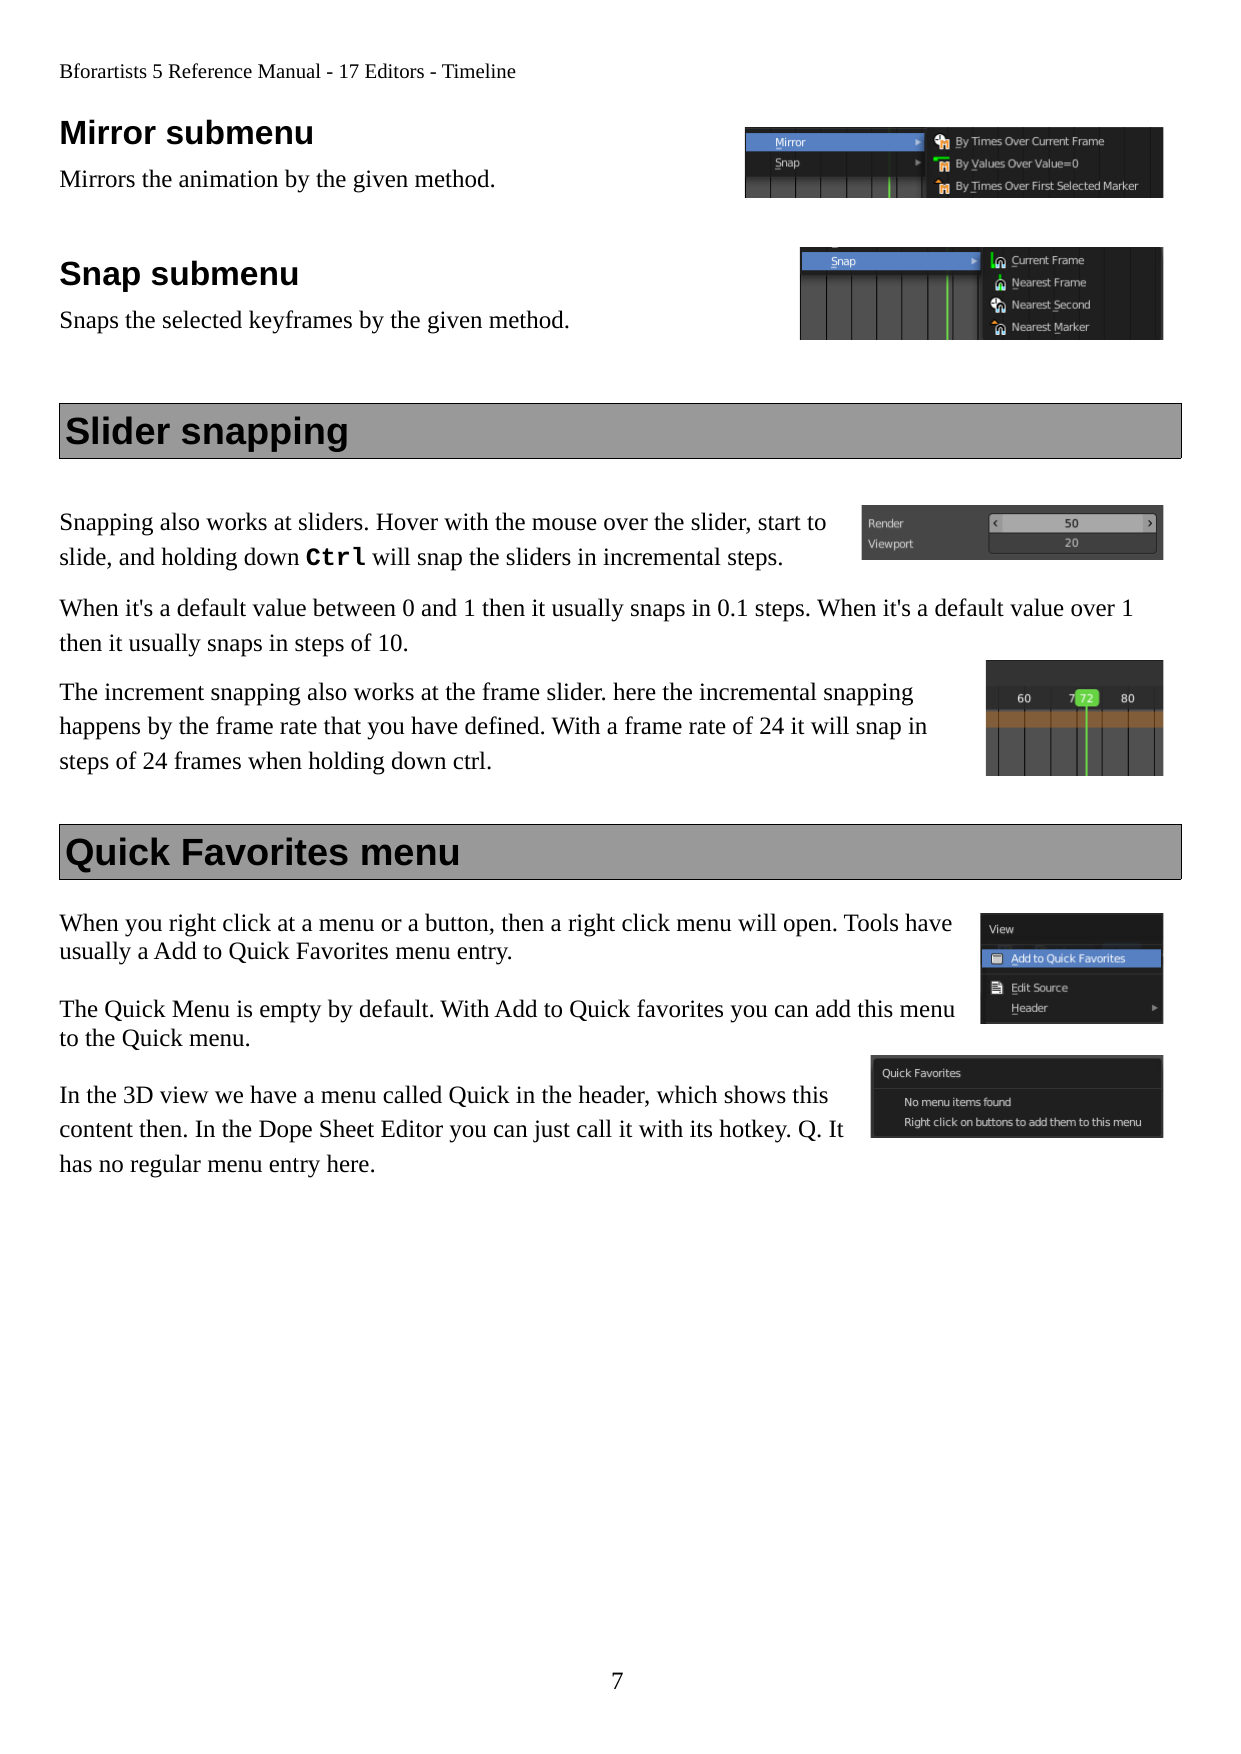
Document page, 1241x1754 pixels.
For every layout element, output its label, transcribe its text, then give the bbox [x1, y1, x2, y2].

text The Quick Menu is empty by default. With Add to Quick favorites you can add this menu to the Quick menu. [59, 994, 1181, 1051]
table_header Slider snapping [60, 404, 1181, 458]
picture [980, 913, 1164, 1024]
picture [799, 247, 1164, 340]
picture [861, 505, 1164, 560]
picture [870, 1055, 1164, 1138]
subtitle [1164, 253, 1181, 292]
text Mirrors the animation by the given method. [59, 164, 744, 192]
picture [985, 660, 1164, 776]
text Snaps the selected keyframes by the given method. [59, 305, 799, 333]
text When you right click at a menu or a button, then a right click menu will open. Tools have usually a Add to Quick Favorites menu entry. [59, 908, 1181, 965]
text When it's a default value between 0 and 1 then it usually snaps in 0.1 steps. When it's a default value over 1 then it usually snaps in steps of 10. [59, 593, 1181, 656]
subtitle Mirror submenu [59, 113, 1181, 151]
subtitle Snap submenu [59, 253, 799, 292]
text The increment snapping also works at the frame slider. here the incremental snapping happens by the frame rate that you have defined. With a frame rate of 24 it will snap in steps of 24 frames when holding down ctrl. [59, 677, 985, 774]
table_header Quick Favorites menu [60, 825, 1181, 879]
text In the 3D view we have a menu called Quick in the header, which shows this content then. In the Dope Sheet Editor you can just call it with its hotkey. Q. It has no regular menu entry here. [59, 1080, 1181, 1178]
picture [744, 127, 1164, 198]
text Snapping also works at sliders. Hover with the mouse over the slider, start to slide, and holding down Ctrl will snap the sliders in incremental steps. [59, 507, 1181, 572]
